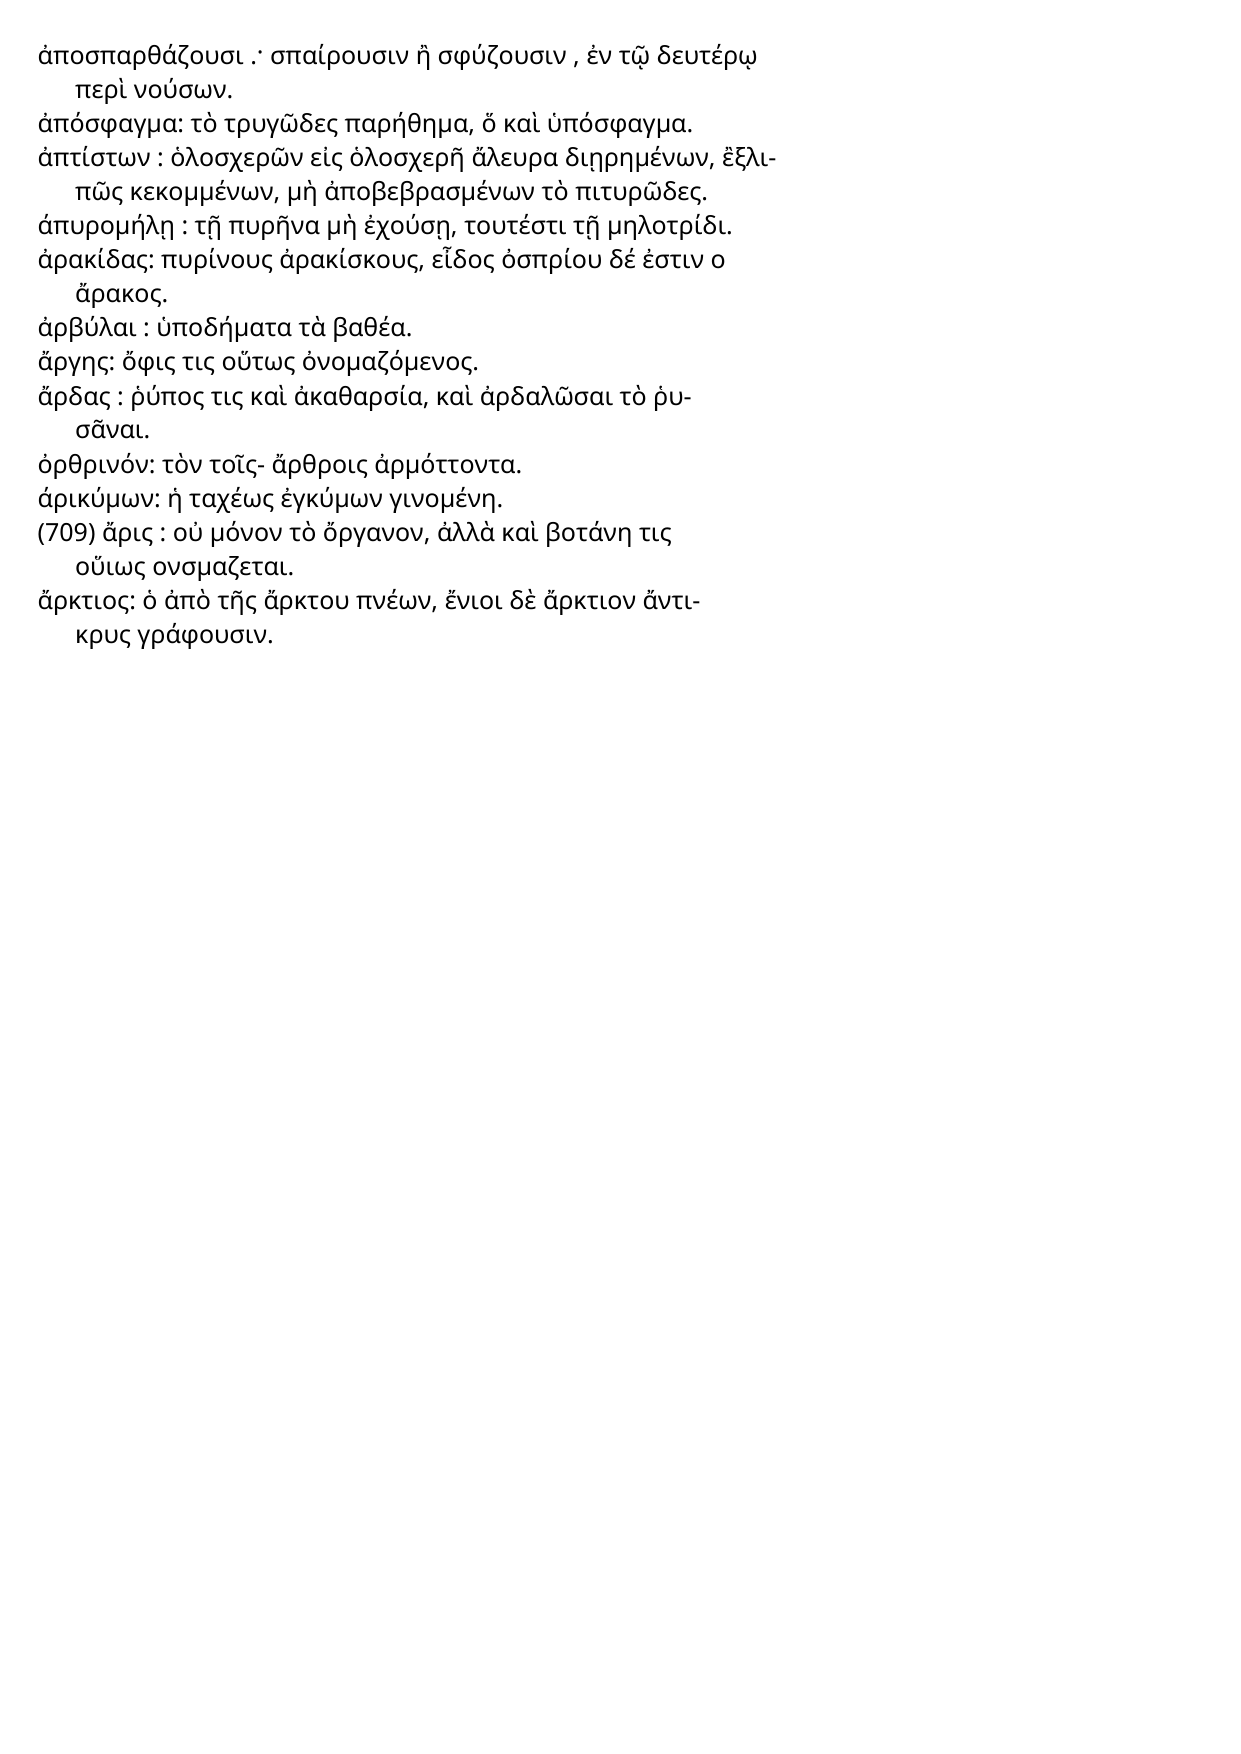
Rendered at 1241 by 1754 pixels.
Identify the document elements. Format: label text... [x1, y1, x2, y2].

text ἄργης: ὄφις τις οὕτως ὀνομαζόμενος. [37, 344, 1203, 378]
text άπυρομήλῃ : τῇ πυρῆνα μὴ ἐχούσῃ, τουτέστι τῇ μηλοτρίδι. [37, 208, 1203, 242]
text ἀρακίδας: πυρίνους ἀρακίσκους, εἶδος ὀσπρίου δέ ἐστιν ο ἄρακος. [37, 242, 1203, 310]
text ἀρβύλαι : ὑποδήματα τὰ βαθέα. [37, 310, 1203, 344]
text ὀρθρινόν: τὸν τοῖς- ἄρθροις ἀρμόττοντα. [37, 446, 1203, 480]
text άρικύμων: ἡ ταχέως ἐγκύμων γινομένη. [37, 480, 1203, 514]
text (709) ἄρις : οὐ μόνον τὸ ὄργανον, ἀλλὰ καὶ βοτάνη τις οὕιως ονσμαζεται. [37, 514, 1203, 582]
text ἀποσπαρθάζουσι .· σπαίρουσιν ἢ σφύζουσιν , ἐν τῷ δευτέρῳ περὶ νούσων. [37, 37, 1203, 106]
text ἄρκτιος: ὁ ἀπὸ τῆς ἄρκτου πνέων, ἔνιοι δὲ ἄρκτιον ἄντι- κρυς γράφουσιν. [37, 582, 1203, 651]
text ἄρδας : ῥύπος τις καὶ ἀκαθαρσία, καὶ ἀρδαλῶσαι τὸ ῥυ- σᾶναι. [37, 378, 1203, 446]
text ἀπτίστων : ὁλοσχερῶν εἰς ὁλοσχερῆ ἄλευρα διῃρημένων, ἒξλι- πῶς κεκομμένων, μὴ ἀποβεβρασμένων τὸ πιτυρῶδες. [37, 140, 1203, 208]
text ἀπόσφαγμα: τὸ τρυγῶδες παρήθημα, ὅ καὶ ὑπόσφαγμα. [37, 106, 1203, 140]
